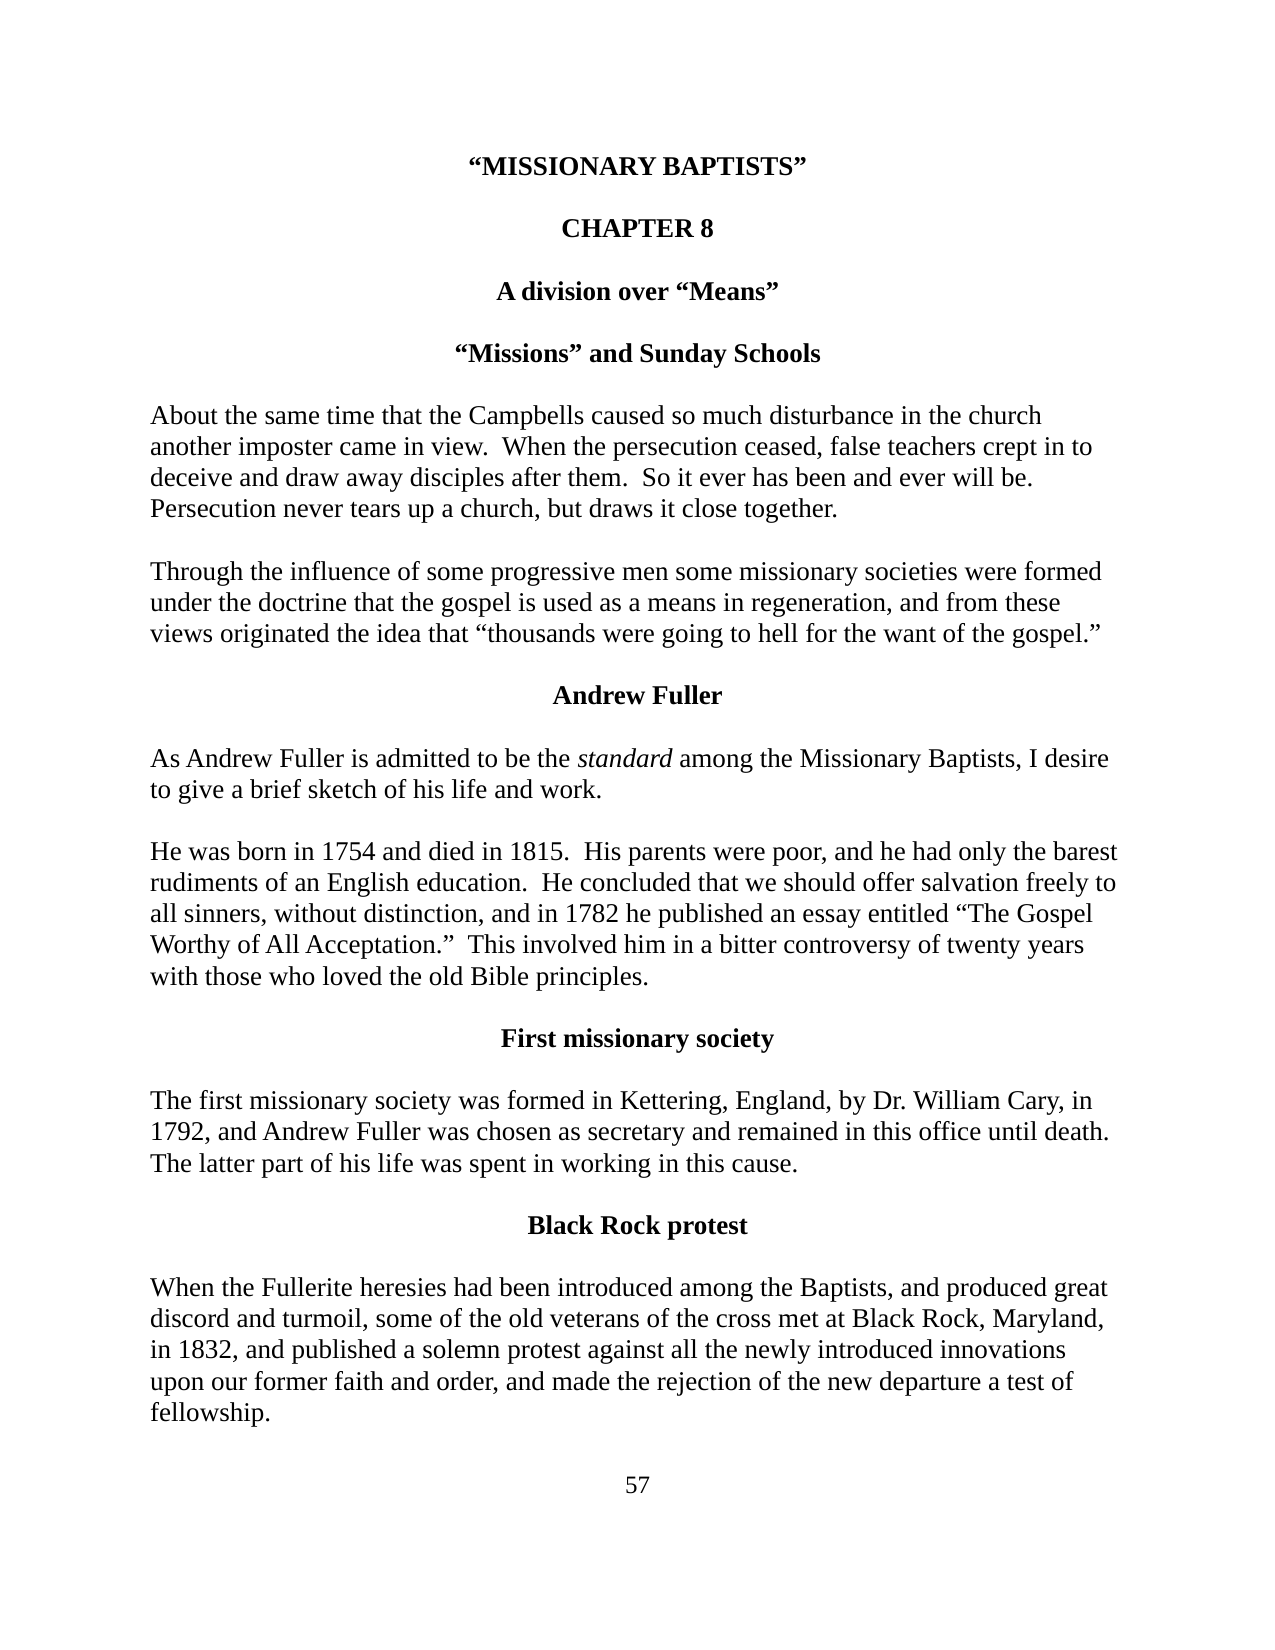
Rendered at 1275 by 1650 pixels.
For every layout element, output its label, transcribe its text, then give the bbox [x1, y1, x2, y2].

text Andrew Fuller [150, 679, 1125, 711]
text “Missions” and Sunday Schools [150, 337, 1125, 368]
text When the Fullerite heresies had been introduced among the Baptists, and produced great discord and turmoil, some of the old veterans of the cross met at Black Rock, Maryland, in 1832, and published a solemn protest against all the newly introduced innovations upon our former faith and order, and made the rejection of the new departure a test of fellowship. [150, 1271, 1125, 1427]
text Black Rock protest [150, 1209, 1125, 1240]
text First missionary society [150, 1022, 1125, 1053]
text He was born in 1754 and died in 1815. His parents were poor, and he had only the barest rudiments of an English education. He concluded that we should offer salvation freely to all sinners, without distinction, and in 1782 he published an essay entitled “The Gospel Worthy of All Acceptation.” This involved him in a bitter controversy of twenty years with those who loved the old Bible principles. [150, 835, 1125, 991]
text CHAPTER 8 [150, 212, 1125, 243]
text As Andrew Fuller is admitted to be the standard among the Missionary Baptists, I desire to give a brief sketch of his life and work. [150, 742, 1125, 804]
text Through the influence of some progressive men some missionary societies were formed under the doctrine that the gospel is used as a means in regeneration, and from these views originated the idea that “thousands were going to hell for the want of the gospel.” [150, 555, 1125, 648]
text About the same time that the Campbells caused so much disturbance in the church another imposter came in view. When the persecution ceased, false teachers crept in to deceive and draw away disciples after them. So it ever has been and ever will be. Persecution never tears up a church, but draws it close together. [150, 399, 1125, 524]
text A division over “Means” [150, 274, 1125, 306]
text “MISSIONARY BAPTISTS” [150, 150, 1125, 181]
text The first missionary society was formed in Kettering, England, by Dr. William Cary, in 1792, and Andrew Fuller was chosen as secretary and remained in this office until death. The latter part of his life was spent in working in this cause. [150, 1084, 1125, 1178]
